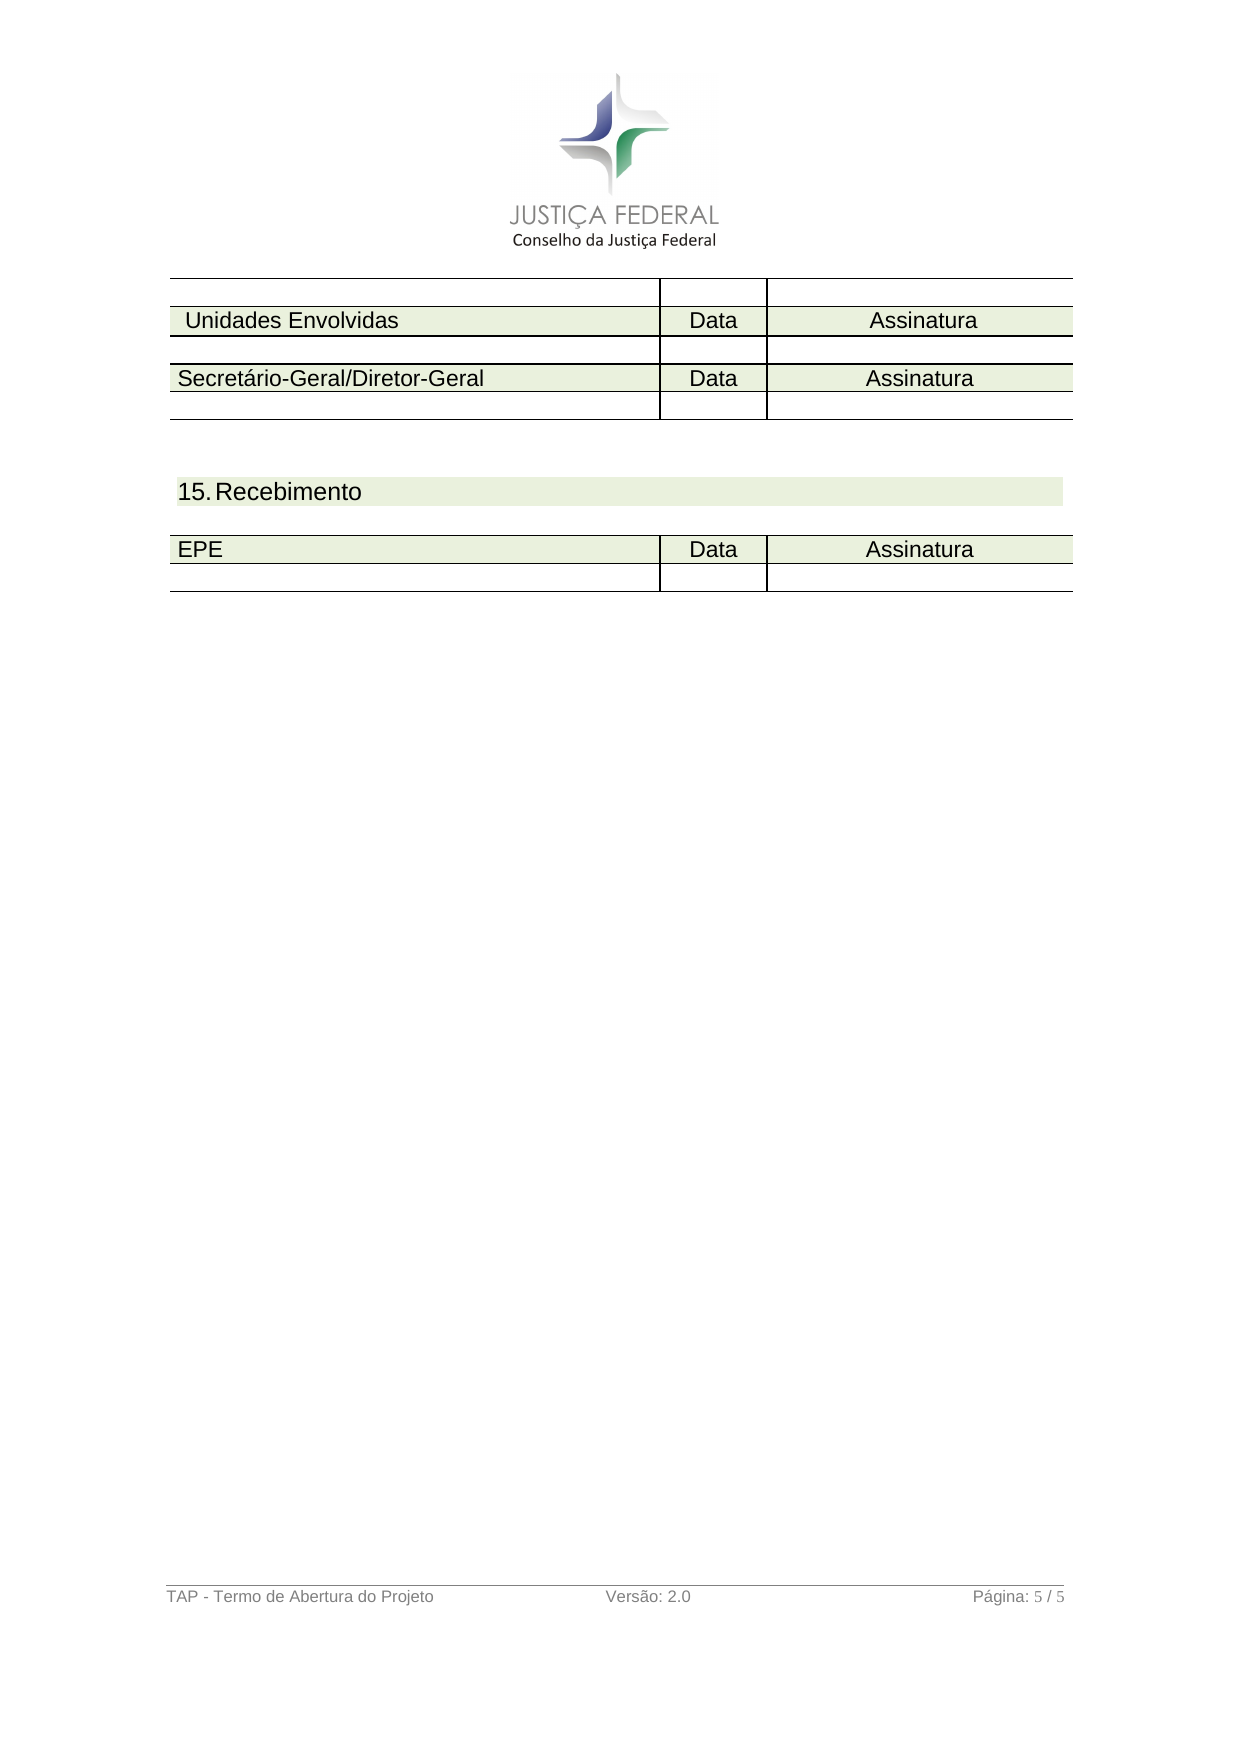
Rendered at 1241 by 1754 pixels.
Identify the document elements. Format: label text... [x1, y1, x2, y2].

table_cell [661, 564, 766, 591]
table_cell [170, 564, 659, 591]
table_cell Unidades Envolvidas [170, 307, 659, 335]
table_header Data [661, 536, 766, 563]
list Recebimento [177, 477, 1063, 506]
table_cell [768, 564, 1073, 591]
picture [509, 73, 719, 249]
table_cell [661, 279, 766, 306]
table_header Assinatura [768, 536, 1073, 563]
table_cell Data [661, 307, 766, 335]
table_cell [170, 392, 659, 419]
table_cell Data [661, 365, 766, 391]
table_cell [661, 392, 766, 419]
table_cell [768, 337, 1073, 363]
table_cell [170, 337, 659, 363]
table_cell Secretário-Geral/Diretor-Geral [170, 365, 659, 391]
table_cell Assinatura [768, 307, 1073, 335]
table_cell [170, 279, 659, 306]
table_cell [768, 279, 1073, 306]
table_cell Assinatura [768, 365, 1073, 391]
table_header EPE [170, 536, 659, 563]
table_cell [661, 337, 766, 363]
table_cell [768, 392, 1073, 419]
